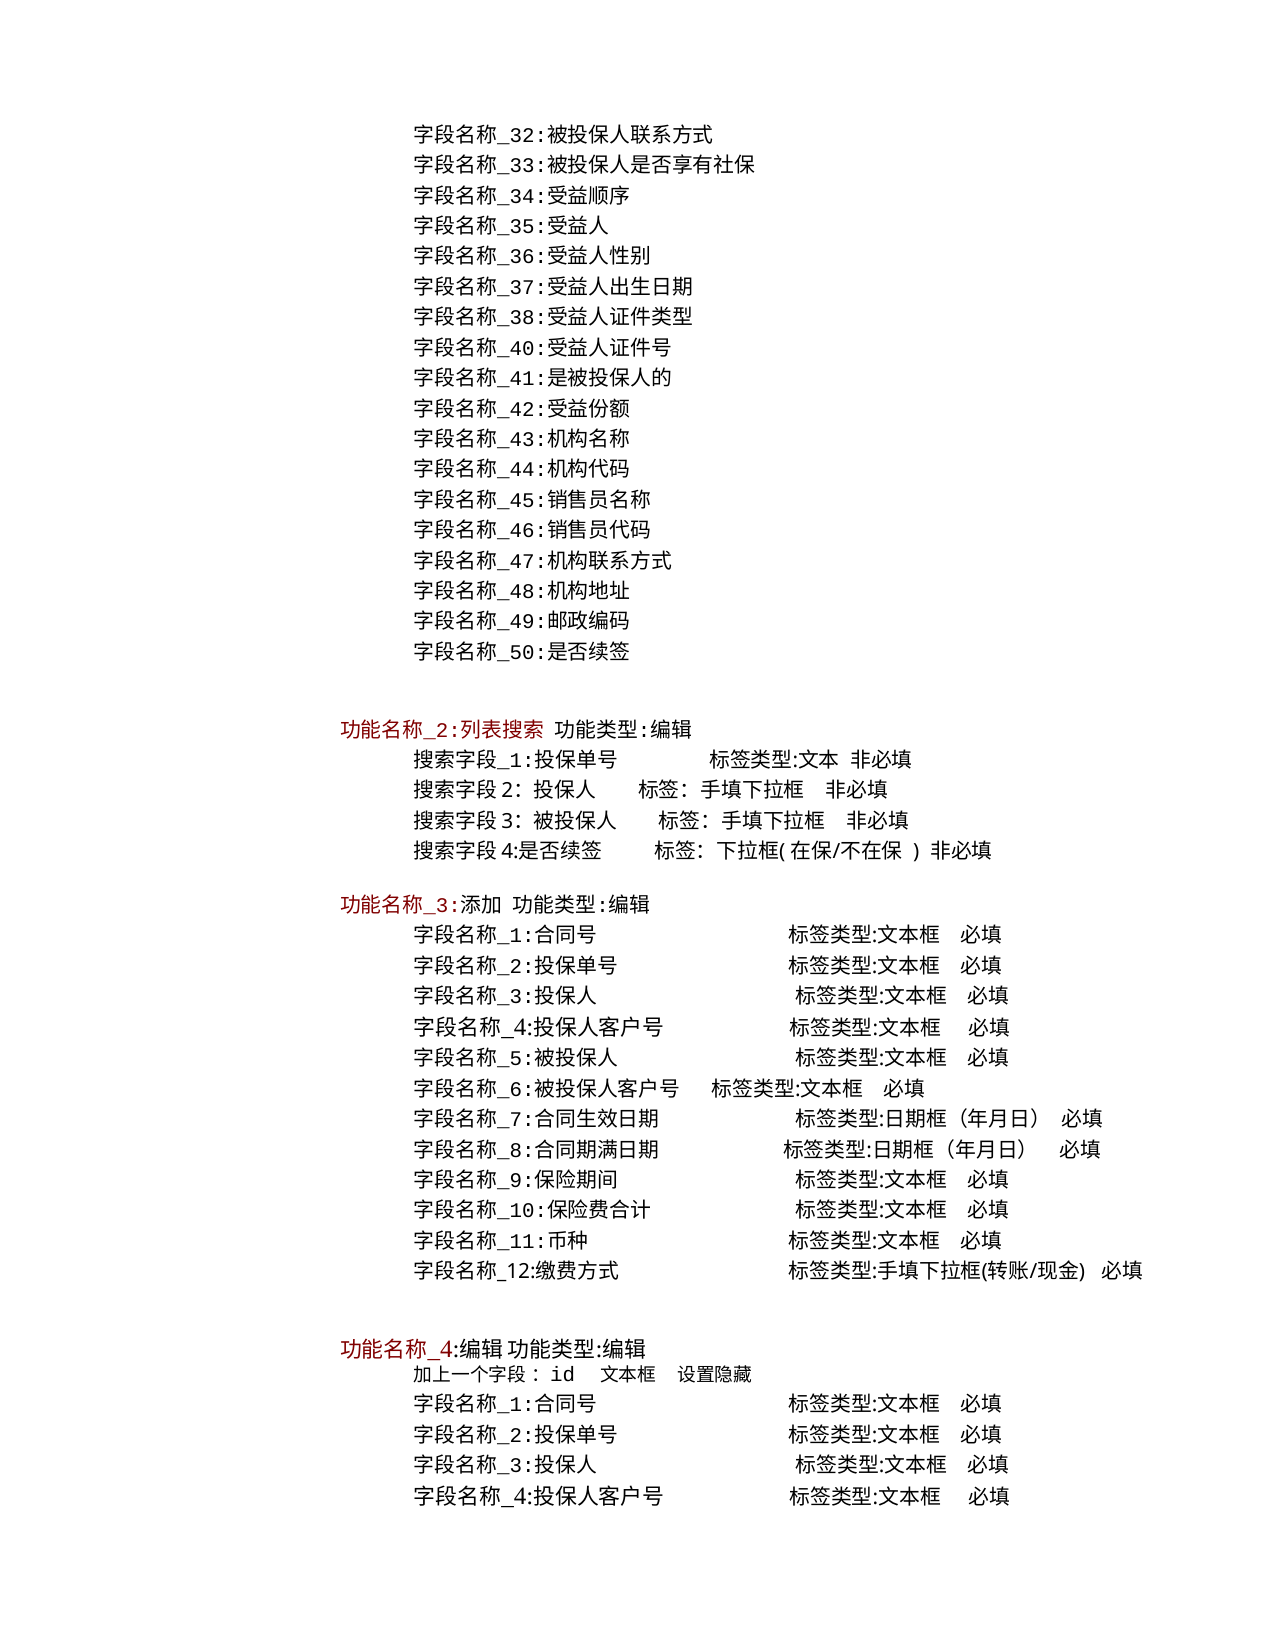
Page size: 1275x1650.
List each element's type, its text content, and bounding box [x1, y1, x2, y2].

text 字段名称_12:缴费方式 标签类型:手填下拉框(转账/现金) 必填 [118, 1254, 1157, 1285]
text 字段名称_9:保险期间 标签类型:文本框 必填 [118, 1163, 1157, 1194]
text 搜索字段3：被投保人 标签：手填下拉框 非必填 [118, 804, 1157, 834]
text 字段名称_46:销售员代码 [118, 513, 1157, 544]
text 字段名称_49:邮政编码 [118, 605, 1157, 635]
text 字段名称_38:受益人证件类型 [118, 301, 1157, 331]
text 字段名称_3:投保人 标签类型:文本框 必填 [118, 1448, 1157, 1479]
text 字段名称_8:合同期满日期 标签类型:日期框（年月日） 必填 [118, 1133, 1157, 1163]
text 字段名称_48:机构地址 [118, 574, 1157, 605]
text 功能名称_2:列表搜索 功能类型:编辑 [118, 713, 1157, 743]
text 字段名称_7:合同生效日期 标签类型:日期框（年月日） 必填 [118, 1102, 1157, 1133]
text 字段名称_47:机构联系方式 [118, 544, 1157, 574]
text 功能名称_3:添加 功能类型:编辑 [118, 888, 1157, 919]
text 字段名称_4:投保人客户号 标签类型:文本框 必填 [118, 1010, 1157, 1042]
text 功能名称_4:编辑 功能类型:编辑 [118, 1332, 1157, 1364]
text 加上一个字段 ：id 文本框 设置隐藏 [118, 1364, 1157, 1388]
text 字段名称_6:被投保人客户号 标签类型:文本框 必填 [118, 1072, 1157, 1102]
text 搜索字段4:是否续签 标签：下拉框( 在保/不在保 ) 非必填 [118, 834, 1157, 865]
text 字段名称_43:机构名称 [118, 422, 1157, 453]
text 字段名称_2:投保单号 标签类型:文本框 必填 [118, 1418, 1157, 1448]
text 字段名称_1:合同号 标签类型:文本框 必填 [118, 919, 1157, 949]
text 字段名称_35:受益人 [118, 209, 1157, 240]
text 字段名称_1:合同号 标签类型:文本框 必填 [118, 1388, 1157, 1418]
text 字段名称_45:销售员名称 [118, 483, 1157, 513]
text 字段名称_40:受益人证件号 [118, 331, 1157, 361]
text 搜索字段2：投保人 标签：手填下拉框 非必填 [118, 774, 1157, 804]
text 字段名称_5:被投保人 标签类型:文本框 必填 [118, 1042, 1157, 1072]
text 字段名称_37:受益人出生日期 [118, 270, 1157, 301]
text 字段名称_41:是被投保人的 [118, 361, 1157, 392]
text 字段名称_33:被投保人是否享有社保 [118, 148, 1157, 179]
text 字段名称_42:受益份额 [118, 392, 1157, 422]
text 搜索字段_1:投保单号 标签类型:文本 非必填 [118, 743, 1157, 774]
text 字段名称_36:受益人性别 [118, 240, 1157, 270]
text 字段名称_34:受益顺序 [118, 179, 1157, 209]
text 字段名称_11:币种 标签类型:文本框 必填 [118, 1224, 1157, 1254]
text 字段名称_50:是否续签 [118, 635, 1157, 666]
text 字段名称_3:投保人 标签类型:文本框 必填 [118, 979, 1157, 1010]
text 字段名称_10:保险费合计 标签类型:文本框 必填 [118, 1194, 1157, 1224]
text 字段名称_32:被投保人联系方式 [118, 118, 1157, 148]
text 字段名称_2:投保单号 标签类型:文本框 必填 [118, 949, 1157, 979]
text 字段名称_4:投保人客户号 标签类型:文本框 必填 [118, 1479, 1157, 1511]
text 字段名称_44:机构代码 [118, 453, 1157, 483]
